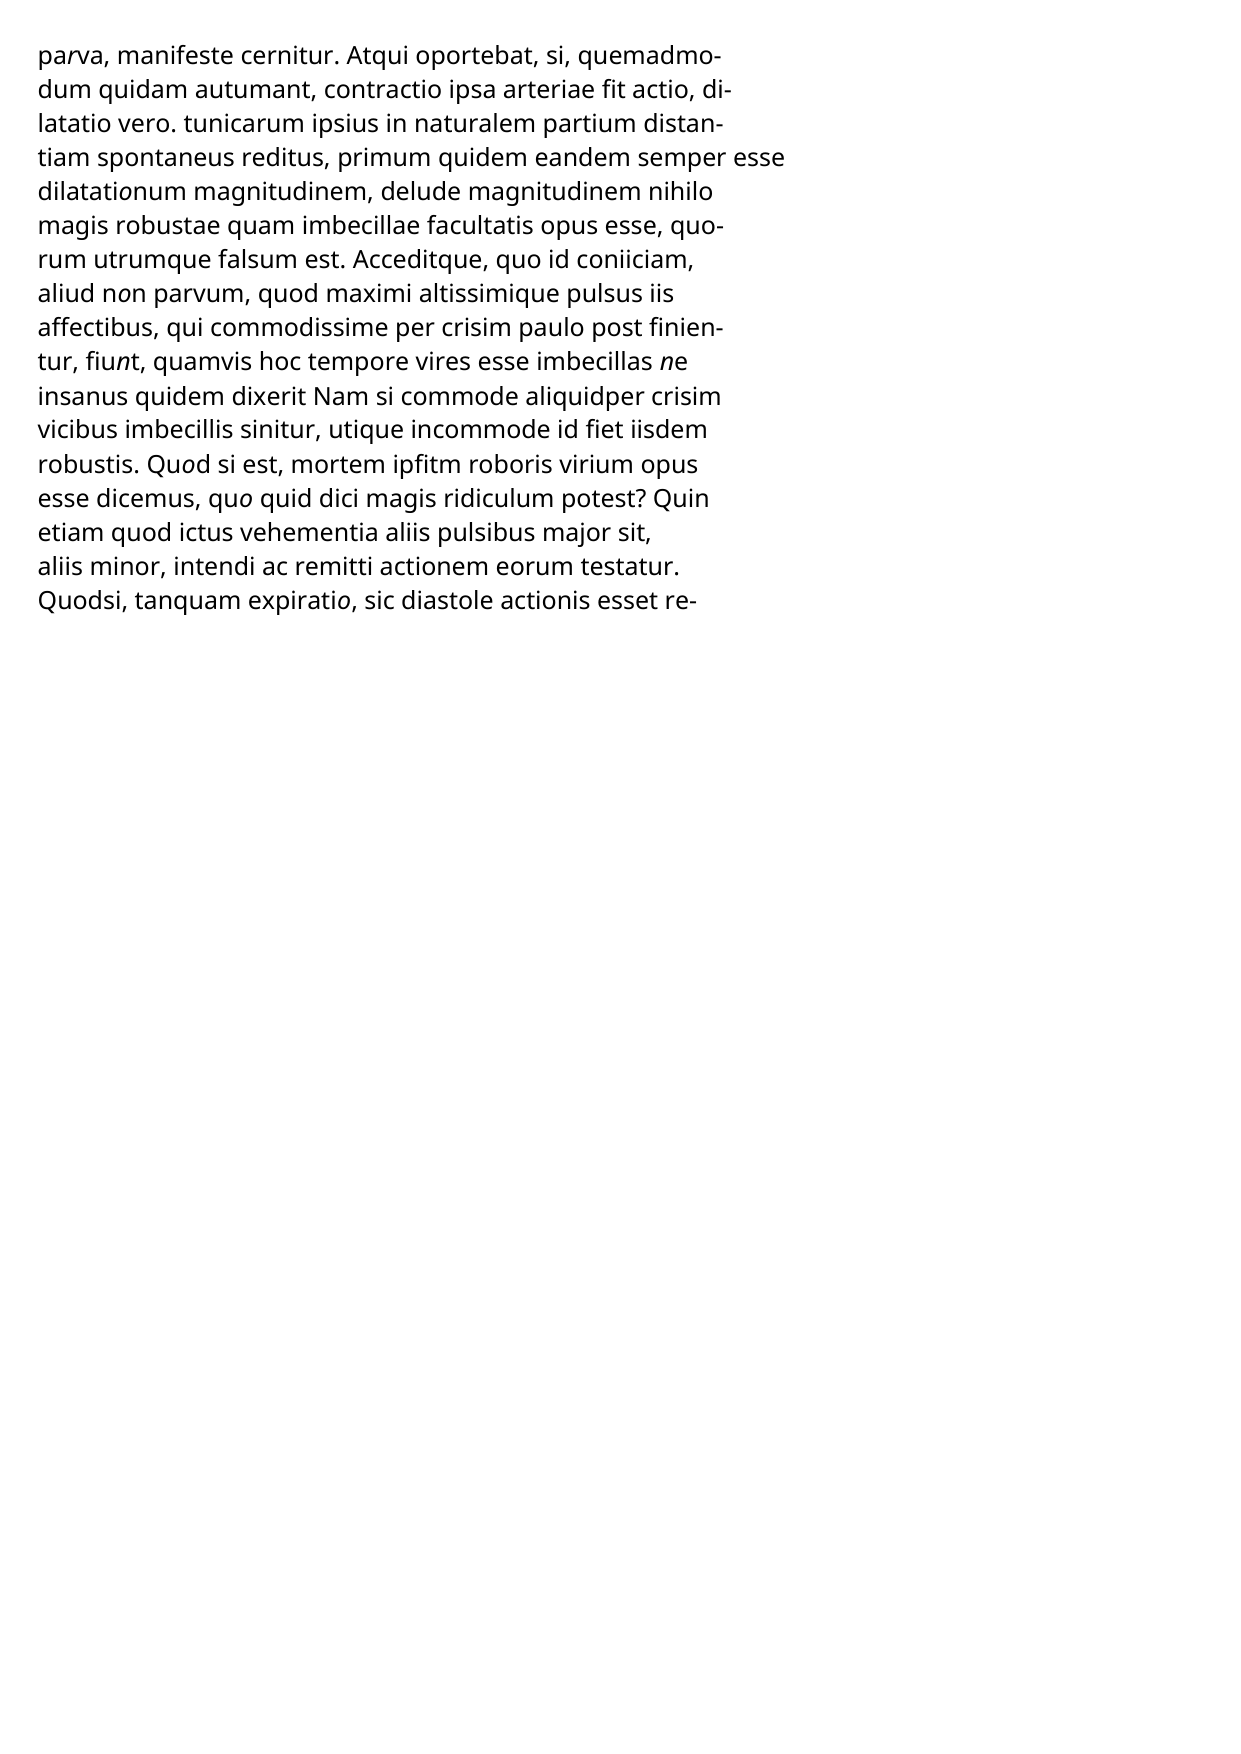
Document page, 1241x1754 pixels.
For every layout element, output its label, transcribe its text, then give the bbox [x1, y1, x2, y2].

text parva, manifeste cernitur. Atqui oportebat, si, quemadmo- dum quidam autumant, contractio ipsa arteriae fit actio, di- latatio vero. tunicarum ipsius in naturalem partium distan- tiam spontaneus reditus, primum quidem eandem semper esse dilatationum magnitudinem, delude magnitudinem nihilo magis robustae quam imbecillae facultatis opus esse, quo- rum utrumque falsum est. Acceditque, quo id coniiciam, aliud non parvum, quod maximi altissimique pulsus iis affectibus, qui commodissime per crisim paulo post finien- tur, fiunt, quamvis hoc tempore vires esse imbecillas ne insanus quidem dixerit Nam si commode aliquidper crisim vicibus imbecillis sinitur, utique incommode id fiet iisdem robustis. Quod si est, mortem ipfitm roboris virium opus esse dicemus, quo quid dici magis ridiculum potest? Quin etiam quod ictus vehementia aliis pulsibus major sit, aliis minor, intendi ac remitti actionem eorum testatur. Quodsi, tanquam expiratio, sic diastole actionis esset re- [37, 37, 1203, 617]
